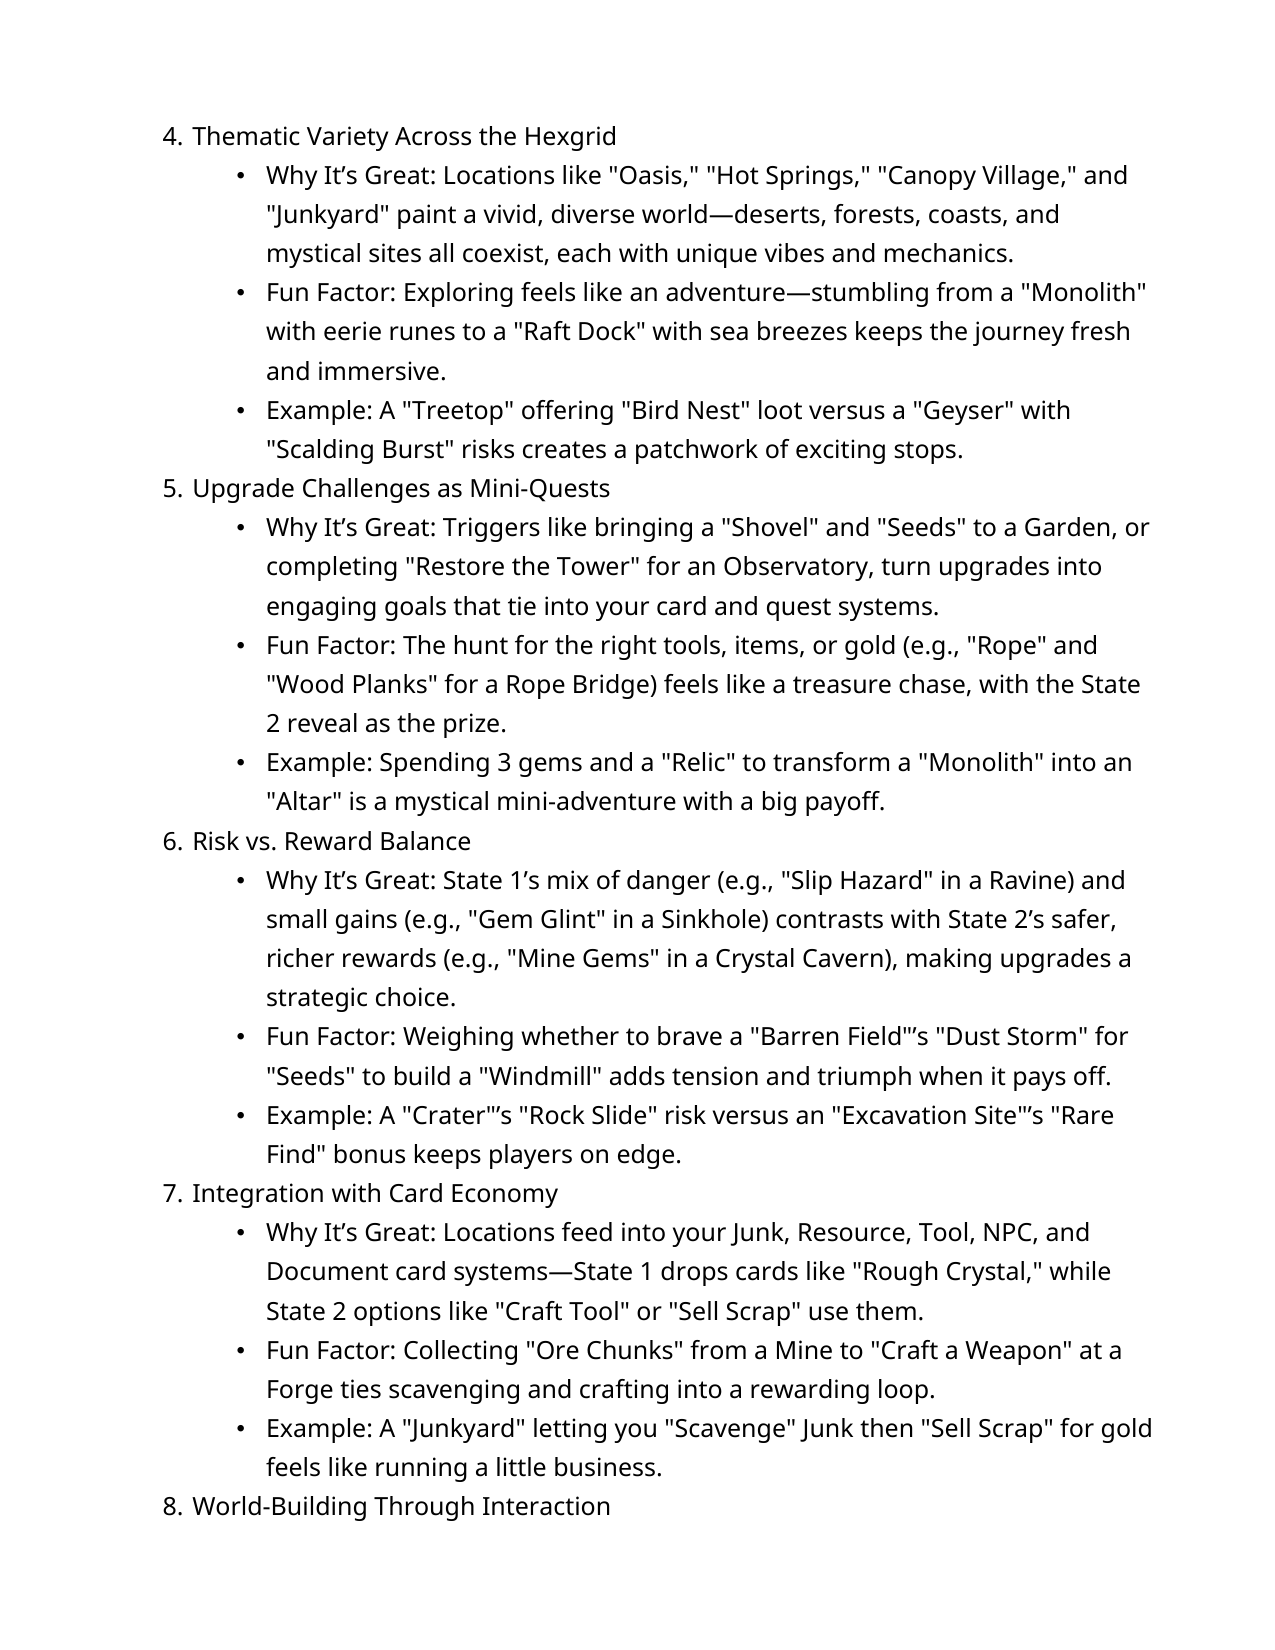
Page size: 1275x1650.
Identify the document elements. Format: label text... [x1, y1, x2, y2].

list Example: Spending 3 gems and a "Relic" to transform a "Monolith" into an "Altar" is a mystical mini-adventure with a big payoff. [236, 745, 1157, 818]
list Risk vs. Reward Balance [162, 823, 1157, 857]
list Example: A "Crater"’s "Rock Slide" risk versus an "Excavation Site"’s "Rare Find" bonus keeps players on edge. [236, 1097, 1157, 1171]
list World-Building Through Interaction [162, 1489, 1157, 1523]
list Fun Factor: Exploring feels like an adventure—stumbling from a "Monolith" with eerie runes to a "Raft Dock" with sea breezes keeps the journey fresh and immersive. [236, 275, 1157, 387]
list Why It’s Great: Locations feed into your Junk, Resource, Tool, NPC, and Document card systems—State 1 drops cards like "Rough Crystal," while State 2 options like "Craft Tool" or "Sell Scrap" use them. [236, 1215, 1157, 1327]
list Why It’s Great: State 1’s mix of danger (e.g., "Slip Hazard" in a Ravine) and small gains (e.g., "Gem Glint" in a Sinkhole) contrasts with State 2’s safer, richer rewards (e.g., "Mine Gems" in a Crystal Cavern), making upgrades a strategic choice. [236, 862, 1157, 1014]
list Integration with Card Economy [162, 1176, 1157, 1210]
list Upgrade Challenges as Mini-Quests [162, 471, 1157, 505]
list Why It’s Great: Locations like "Oasis," "Hot Springs," "Canopy Village," and "Junkyard" paint a vivid, diverse world—deserts, forests, coasts, and mystical sites all coexist, each with unique vibes and mechanics. [236, 157, 1157, 270]
list Fun Factor: Weighing whether to brave a "Barren Field"’s "Dust Storm" for "Seeds" to build a "Windmill" adds tension and triumph when it pays off. [236, 1019, 1157, 1092]
list Fun Factor: The hunt for the right tools, items, or gold (e.g., "Rope" and "Wood Planks" for a Rope Bridge) feels like a treasure chase, with the State 2 reveal as the prize. [236, 627, 1157, 740]
list Thematic Variety Across the Hexgrid [162, 118, 1157, 152]
list Example: A "Treetop" offering "Bird Nest" loot versus a "Geyser" with "Scalding Burst" risks creates a patchwork of exciting stops. [236, 392, 1157, 466]
list Fun Factor: Collecting "Ore Chunks" from a Mine to "Craft a Weapon" at a Forge ties scavenging and crafting into a rewarding loop. [236, 1332, 1157, 1406]
list Why It’s Great: Triggers like bringing a "Shovel" and "Seeds" to a Garden, or completing "Restore the Tower" for an Observatory, turn upgrades into engaging goals that tie into your card and quest systems. [236, 510, 1157, 622]
list Example: A "Junkyard" letting you "Scavenge" Junk then "Sell Scrap" for gold feels like running a little business. [236, 1411, 1157, 1484]
